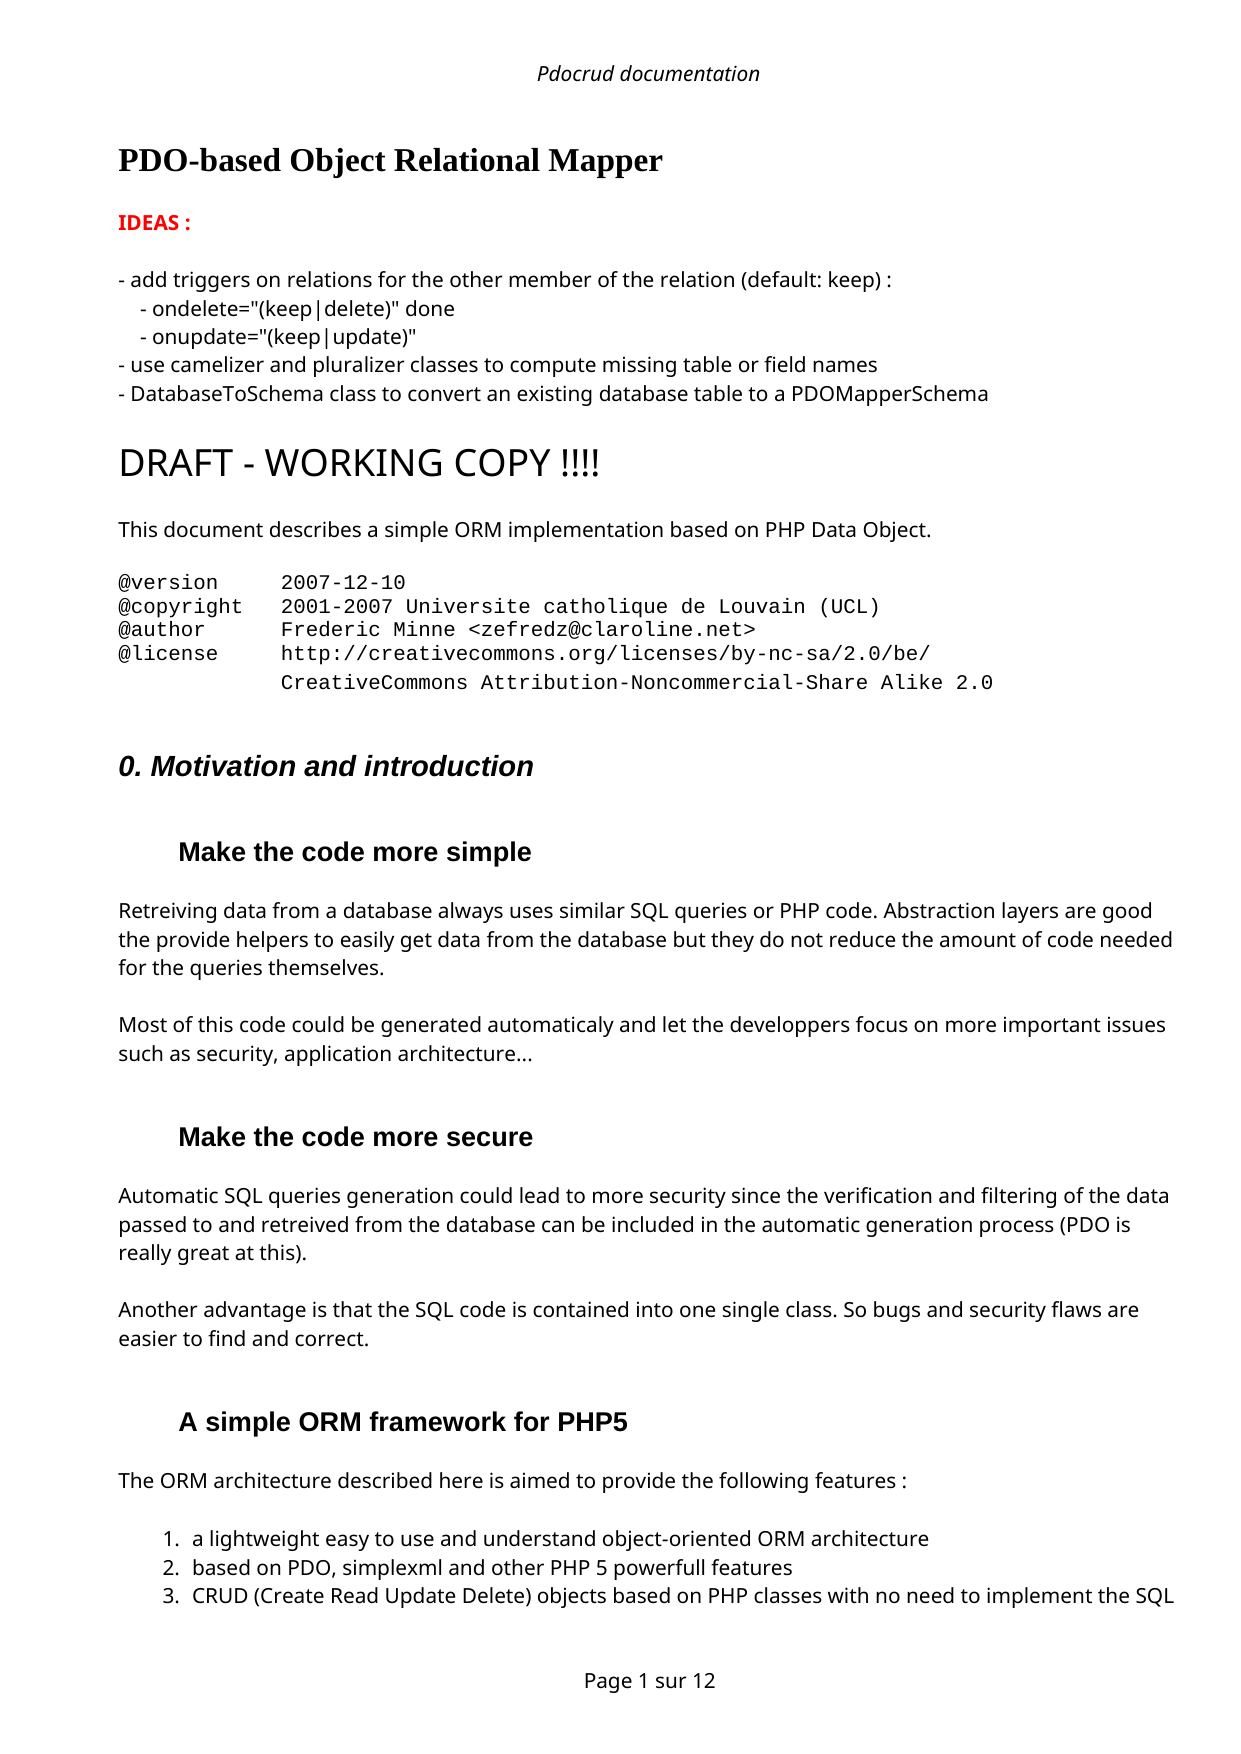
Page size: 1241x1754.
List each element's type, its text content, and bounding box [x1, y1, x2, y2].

text The ORM architecture described here is aimed to provide the following features : [118, 1466, 1181, 1495]
text IDEAS : - add triggers on relations for the other member of the relation (default: keep) : - ondelete="(keep|delete)" done - onupdate="(keep|update)" - use camelizer and pluralizer classes to compute missing table or field names - DatabaseToSchema class to convert an existing database table to a PDOMapperSchema DRAFT - WORKING COPY !!!! This document describes a simple ORM implementation based on PHP Data Object. @version 2007-12-10 @copyright 2001-2007 Universite catholique de Louvain (UCL) @author Frederic Minne <zefredz@claroline.net> @license http://creativecommons.org/licenses/by-nc-sa/2.0/be/ CreativeCommons Attribution-Noncommercial-Share Alike 2.0 [118, 208, 1181, 695]
subtitle PDO-based Object Relational Mapper [118, 142, 1181, 179]
subtitle Make the code more secure [178, 1122, 1181, 1152]
text Automatic SQL queries generation could lead to more security since the verification and filtering of the data passed to and retreived from the database can be included in the automatic generation process (PDO is really great at this). Another advantage is that the SQL code is contained into one single class. So bugs and security flaws are easier to find and correct. [118, 1182, 1181, 1352]
list CRUD (Create Read Update Delete) objects based on PHP classes with no need to implement the SQL [162, 1581, 1181, 1610]
subtitle A simple ORM framework for PHP5 [178, 1407, 1181, 1437]
list based on PDO, simplexml and other PHP 5 powerfull features [162, 1553, 1181, 1581]
subtitle 0. Motivation and introduction [118, 750, 1181, 782]
list a lightweight easy to use and understand object-oriented ORM architecture [162, 1524, 1181, 1553]
subtitle Make the code more simple [178, 837, 1181, 867]
text Retreiving data from a database always uses similar SQL queries or PHP code. Abstraction layers are good the provide helpers to easily get data from the database but they do not reduce the amount of code needed for the queries themselves. Most of this code could be generated automaticaly and let the developpers focus on more important issues such as security, application architecture... [118, 897, 1181, 1067]
